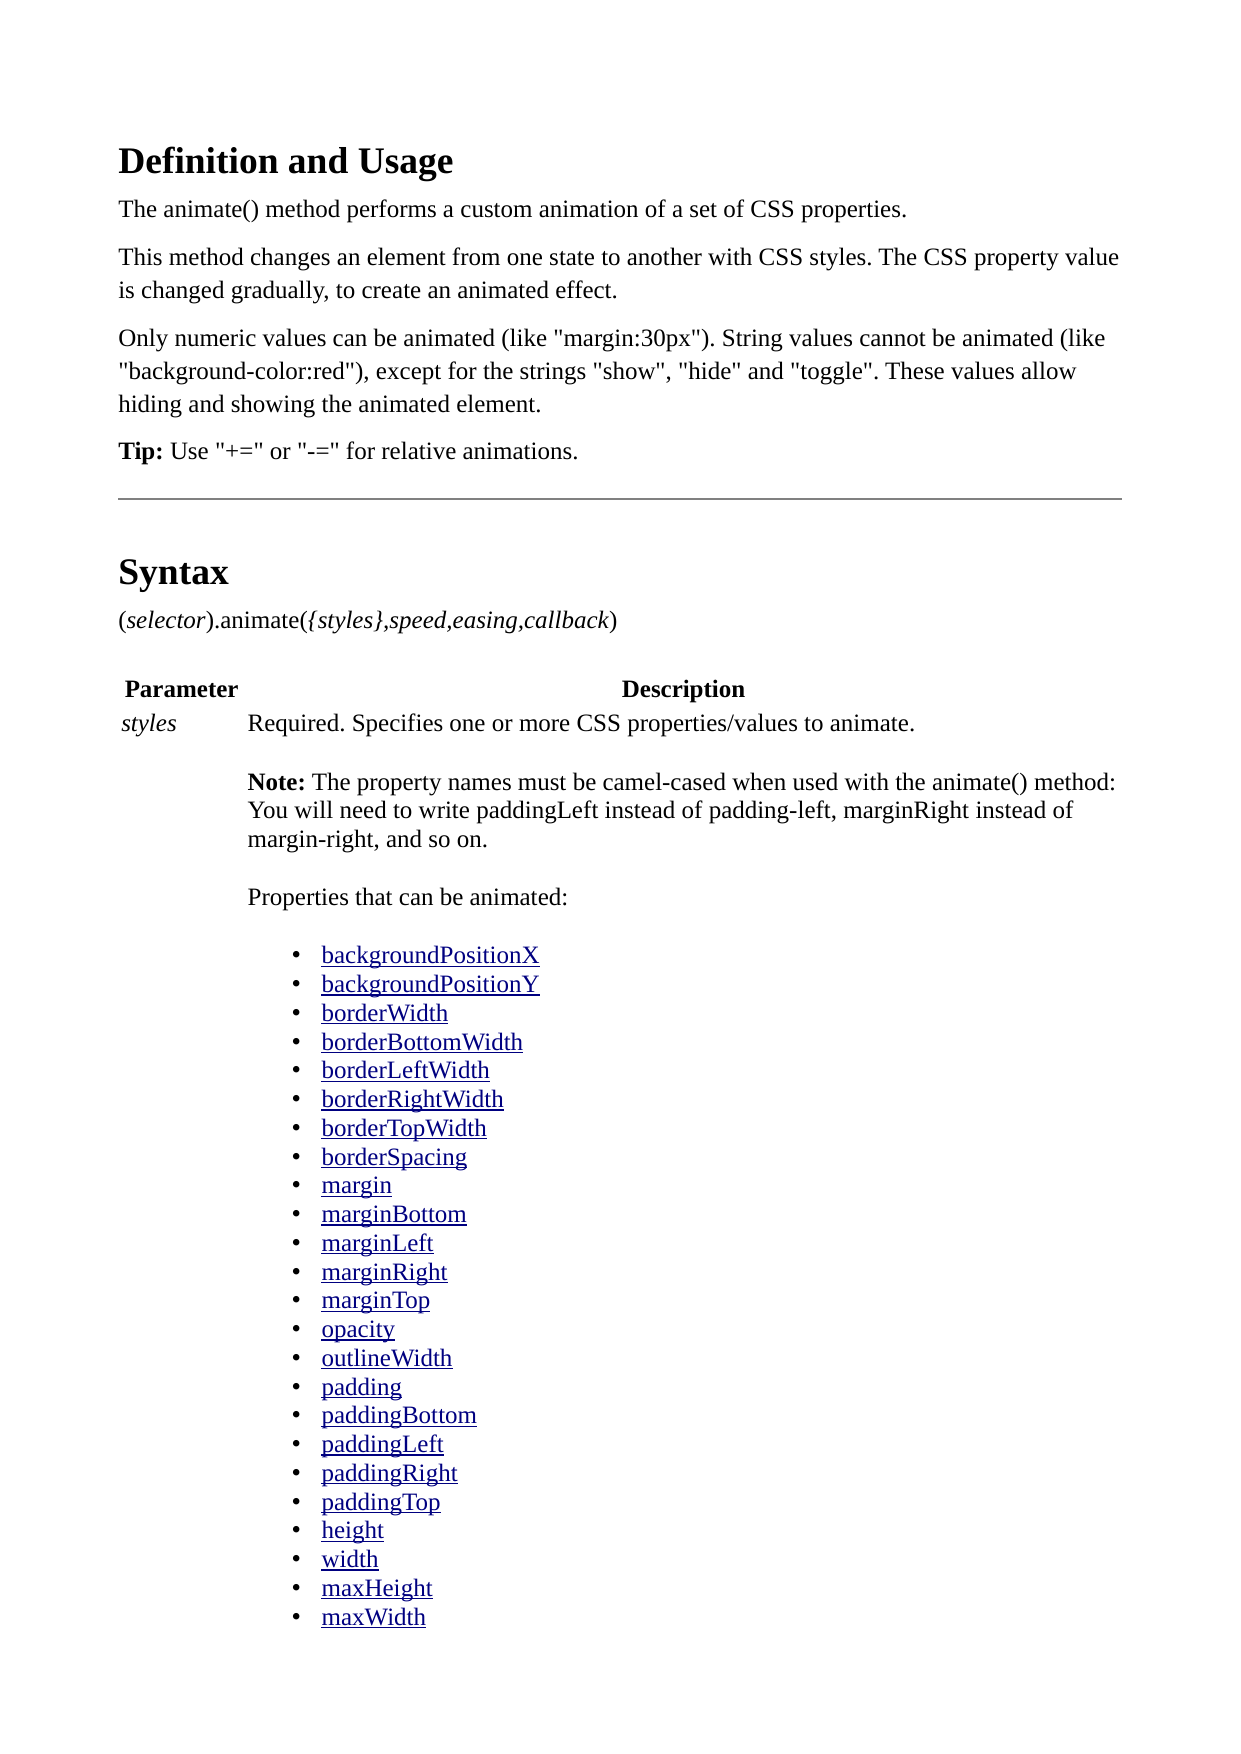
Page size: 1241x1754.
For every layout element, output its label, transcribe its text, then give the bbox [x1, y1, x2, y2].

table_header Description [245, 671, 1122, 705]
text This method changes an element from one state to another with CSS styles. The CSS property value is changed gradually, to create an animated effect. [118, 242, 1122, 304]
text Tip: Use "+=" or "-=" for relative animations. [118, 436, 1122, 465]
text The animate() method performs a custom animation of a set of CSS properties. [118, 194, 1122, 223]
text (selector).animate({styles},speed,easing,callback) [118, 605, 1122, 633]
subtitle Definition and Usage [118, 139, 1122, 182]
text Only numeric values can be animated (like "margin:30px"). String values cannot be animated (like "background-color:red"), except for the strings "show", "hide" and "toggle". These values allow hiding and showing the animated element. [118, 323, 1122, 418]
table_cell styles [118, 705, 244, 1633]
subtitle Syntax [118, 549, 1122, 592]
table_cell Required. Specifies one or more CSS properties/values to animate. Note: The property names must be camel-cased when used with the animate() method: You will need to write paddingLeft instead of padding-left, marginRight instead of margin-right, and so on. Properties that can be animated: backgroundPositionX backgroundPositionY borderWidth borderBottomWidth borderLeftWidth borderRightWidth borderTopWidth borderSpacing margin marginBottom marginLeft marginRight marginTop opacity outlineWidth padding paddingBottom paddingLeft paddingRight paddingTop height width maxHeight maxWidth minHeight minWidth fontSize bottom left right top letterSpacing wordSpacing lineHeight textIndent Only numeric values can be animated (like "margin:30px"). String values cannot be animated (like "background-color:red"), except for the strings "show", "hide" and "toggle". These values allow hiding and showing the animated element. [245, 705, 1122, 1633]
table_header Parameter [118, 671, 244, 705]
